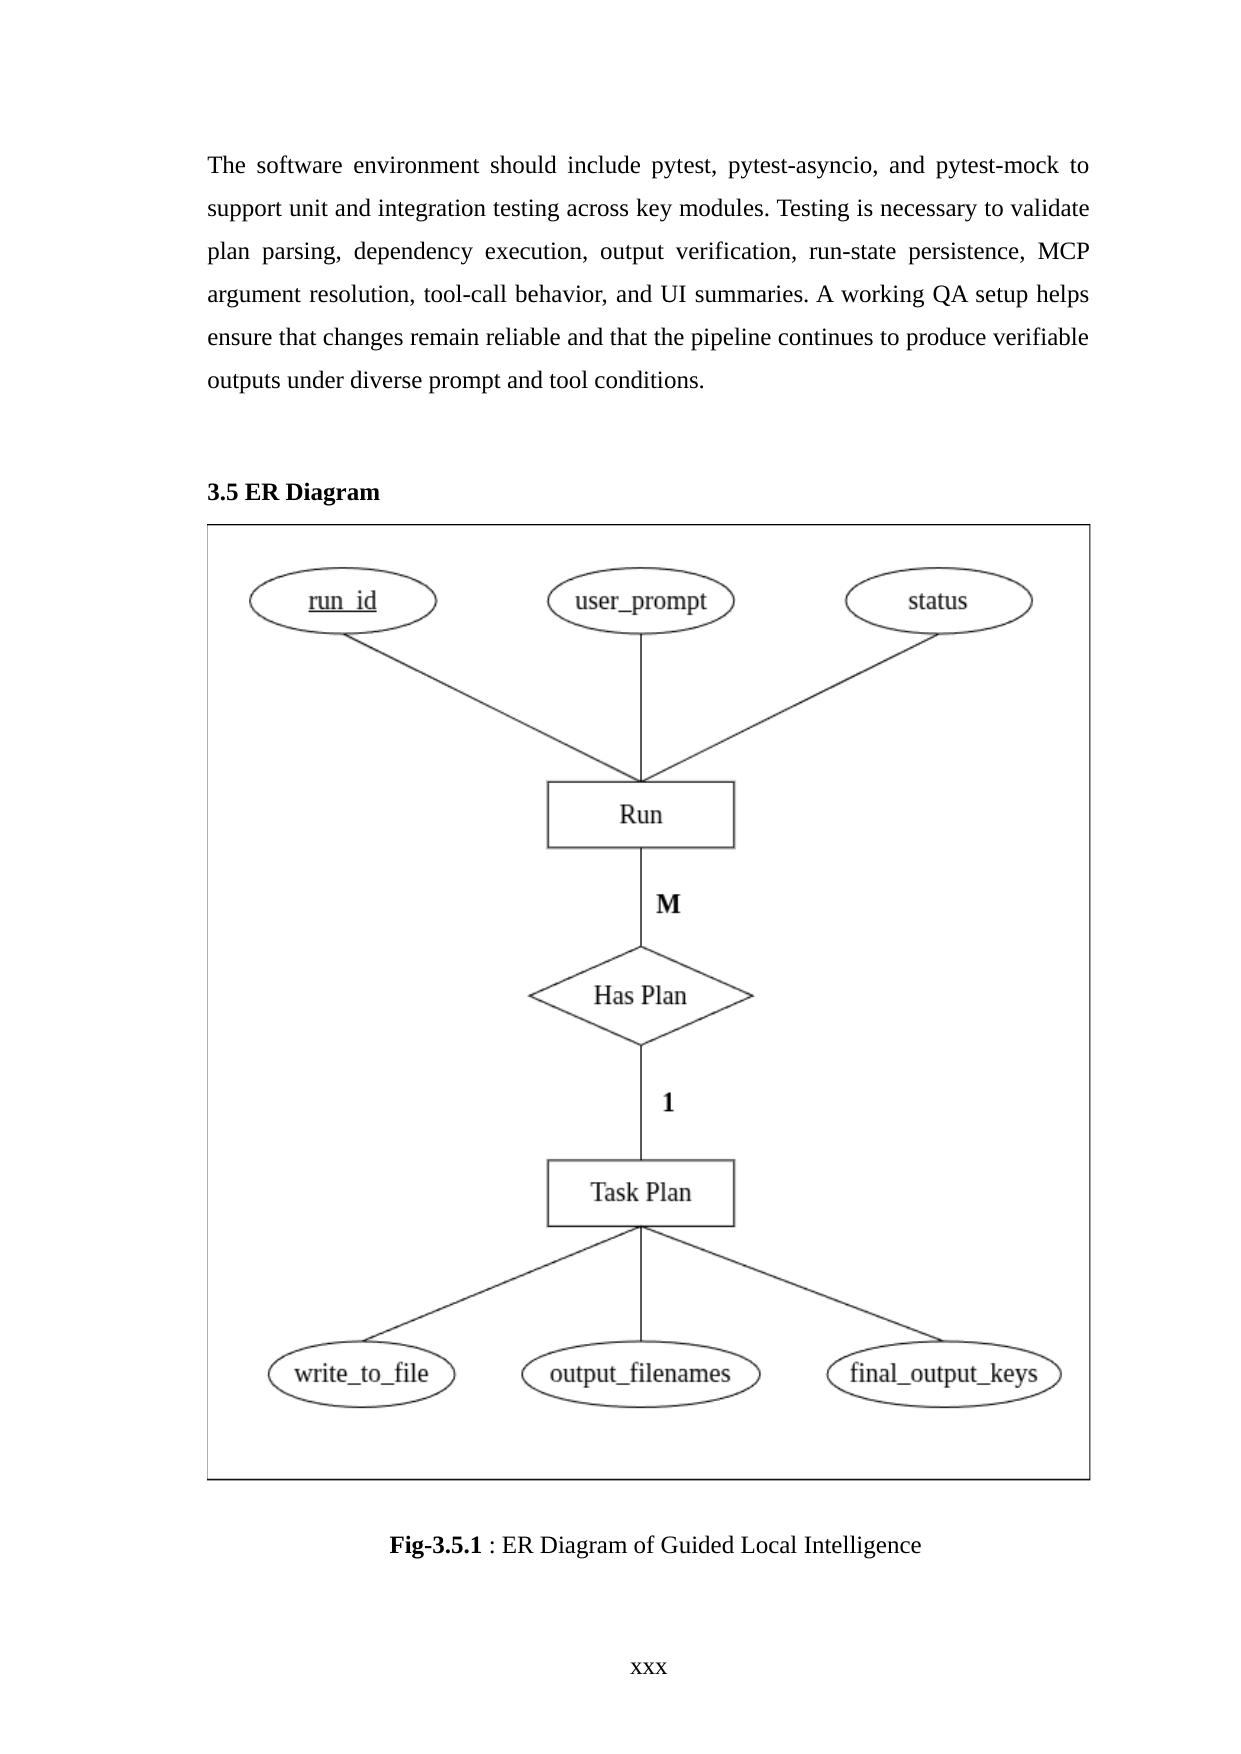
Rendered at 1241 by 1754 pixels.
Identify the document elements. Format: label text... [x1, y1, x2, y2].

picture [207, 524, 1091, 1482]
text The software environment should include pytest, pytest-asyncio, and pytest-mock to support unit and integration testing across key modules. Testing is necessary to validate plan parsing, dependency execution, output verification, run-state persistence, MCP argument resolution, tool-call behavior, and UI summaries. A working QA setup helps ensure that changes remain reliable and that the pipeline continues to produce verifiable outputs under diverse prompt and tool conditions. [207, 150, 1091, 394]
text 3.5 ER Diagram [207, 477, 1091, 506]
